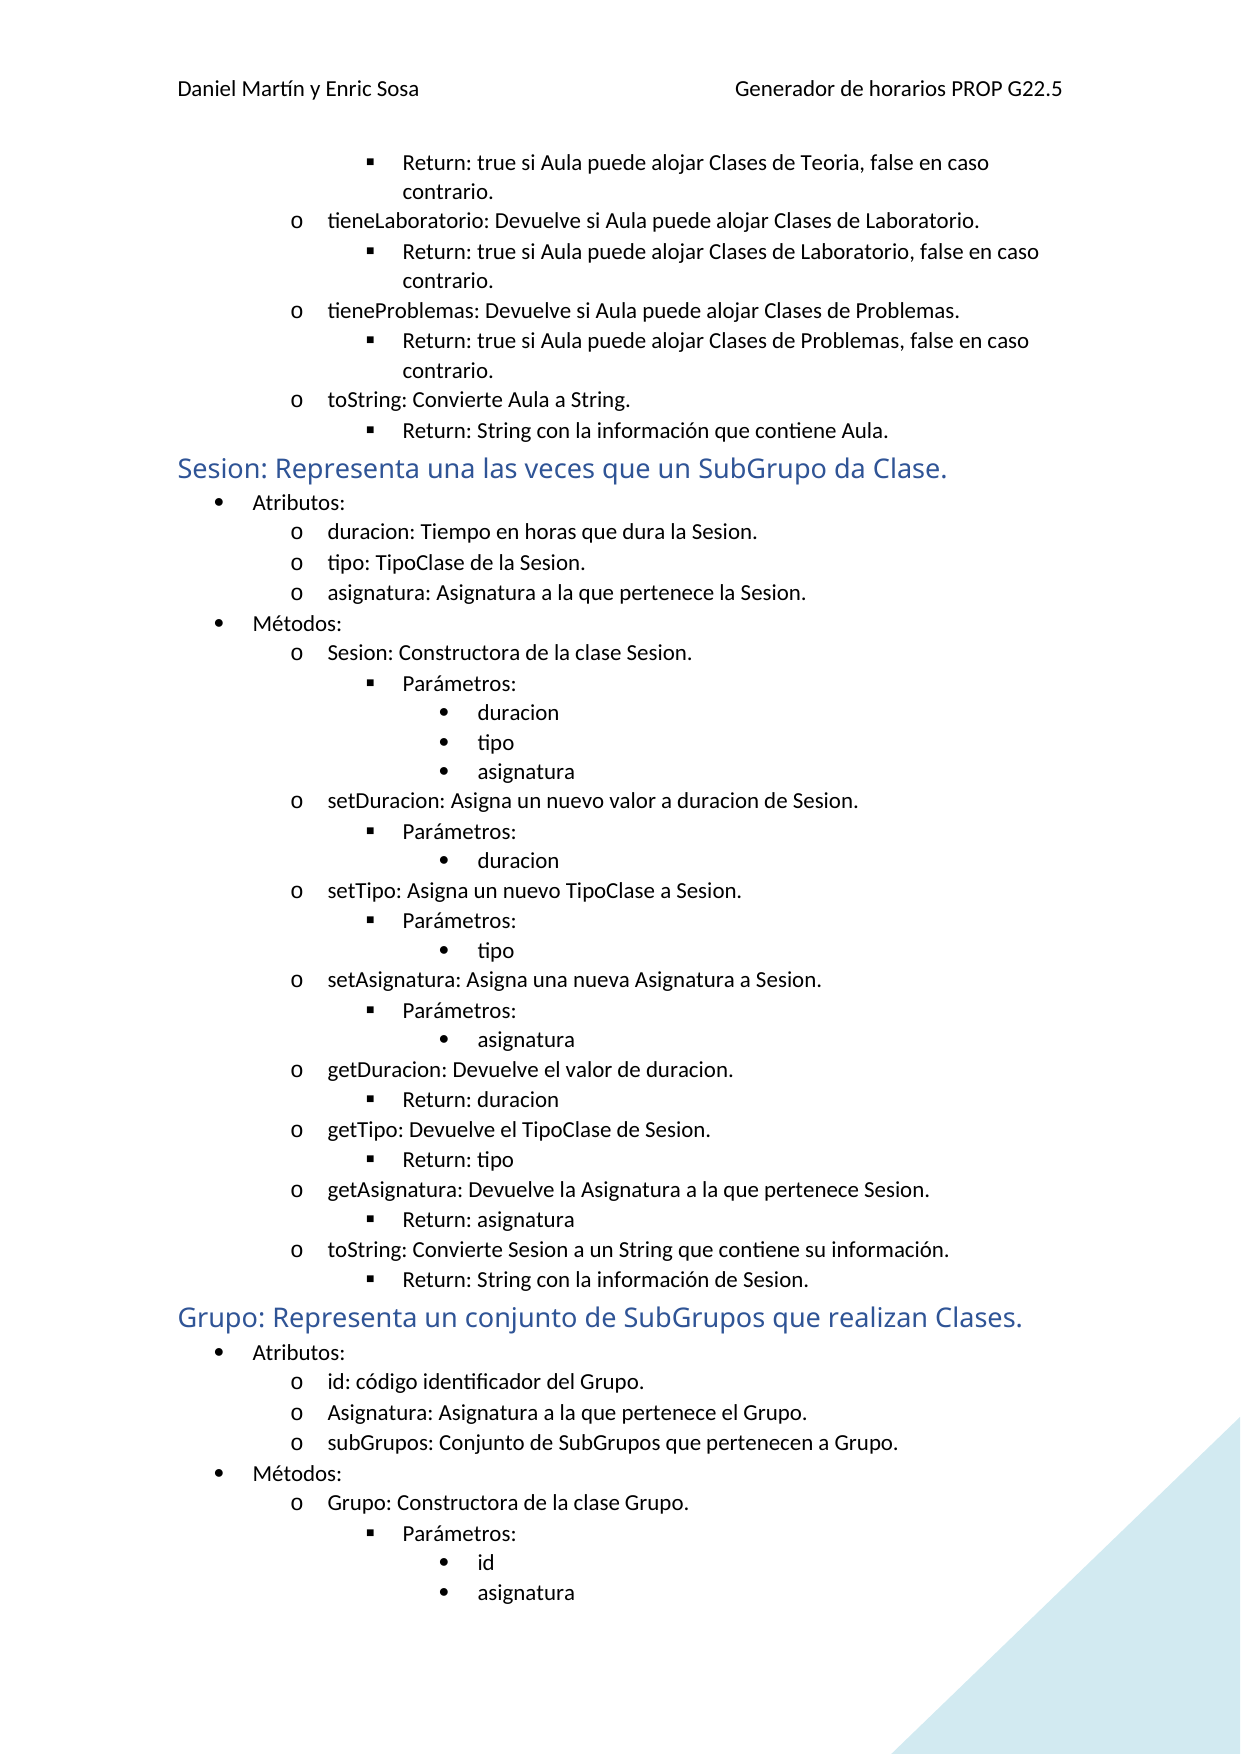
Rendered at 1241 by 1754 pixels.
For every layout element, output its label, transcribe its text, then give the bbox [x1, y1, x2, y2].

list Return: asignatura [365, 1205, 1063, 1233]
subtitle Sesion: Representa una las veces que un SubGrupo da Clase. [177, 449, 1063, 486]
list Return: tipo [365, 1145, 1063, 1173]
list Return: duracion [365, 1085, 1063, 1113]
list id [440, 1548, 1063, 1576]
list subGrupos: Conjunto de SubGrupos que pertenecen a Grupo. [290, 1428, 1063, 1457]
list tipo: TipoClase de la Sesion. [290, 548, 1063, 577]
list Métodos: [215, 1459, 1063, 1487]
list duracion [440, 698, 1063, 727]
list Return: String con la información que contiene Aula. [365, 416, 1063, 444]
list toString: Convierte Sesion a un String que contiene su información. [290, 1235, 1063, 1264]
list Return: true si Aula puede alojar Clases de Teoria, false en caso contrario. [365, 148, 1063, 205]
list Return: true si Aula puede alojar Clases de Laboratorio, false en caso contrario. [365, 237, 1063, 294]
list duracion [440, 847, 1063, 875]
list getAsignatura: Devuelve la Asignatura a la que pertenece Sesion. [290, 1175, 1063, 1204]
list asignatura: Asignatura a la que pertenece la Sesion. [290, 578, 1063, 608]
list Atributos: [215, 488, 1063, 516]
list setDuracion: Asigna un nuevo valor a duracion de Sesion. [290, 787, 1063, 816]
list Return: true si Aula puede alojar Clases de Problemas, false en caso contrario. [365, 326, 1063, 384]
list setTipo: Asigna un nuevo TipoClase a Sesion. [290, 876, 1063, 905]
list getTipo: Devuelve el TipoClase de Sesion. [290, 1115, 1063, 1144]
list tipo [440, 936, 1063, 964]
list Return: String con la información de Sesion. [365, 1265, 1063, 1293]
list tieneProblemas: Devuelve si Aula puede alojar Clases de Problemas. [290, 296, 1063, 325]
list setAsignatura: Asigna una nueva Asignatura a Sesion. [290, 965, 1063, 994]
list Parámetros: [365, 907, 1063, 935]
list Parámetros: [365, 996, 1063, 1024]
list tipo [440, 728, 1063, 756]
list toString: Convierte Aula a String. [290, 385, 1063, 414]
list Métodos: [215, 609, 1063, 637]
list duracion: Tiempo en horas que dura la Sesion. [290, 517, 1063, 546]
list Asignatura: Asignatura a la que pertenece el Grupo. [290, 1398, 1063, 1427]
list asignatura [440, 1025, 1063, 1053]
list Parámetros: [365, 669, 1063, 697]
list Atributos: [215, 1338, 1063, 1366]
list Parámetros: [365, 1519, 1063, 1547]
subtitle Grupo: Representa un conjunto de SubGrupos que realizan Clases. [177, 1299, 1063, 1336]
list Sesion: Constructora de la clase Sesion. [290, 638, 1063, 668]
list asignatura [440, 757, 1063, 785]
list id: código identificador del Grupo. [290, 1367, 1063, 1396]
list Grupo: Constructora de la clase Grupo. [290, 1488, 1063, 1517]
list getDuracion: Devuelve el valor de duracion. [290, 1055, 1063, 1084]
list tieneLaboratorio: Devuelve si Aula puede alojar Clases de Laboratorio. [290, 206, 1063, 236]
list asignatura [440, 1578, 1063, 1606]
list Parámetros: [365, 817, 1063, 845]
